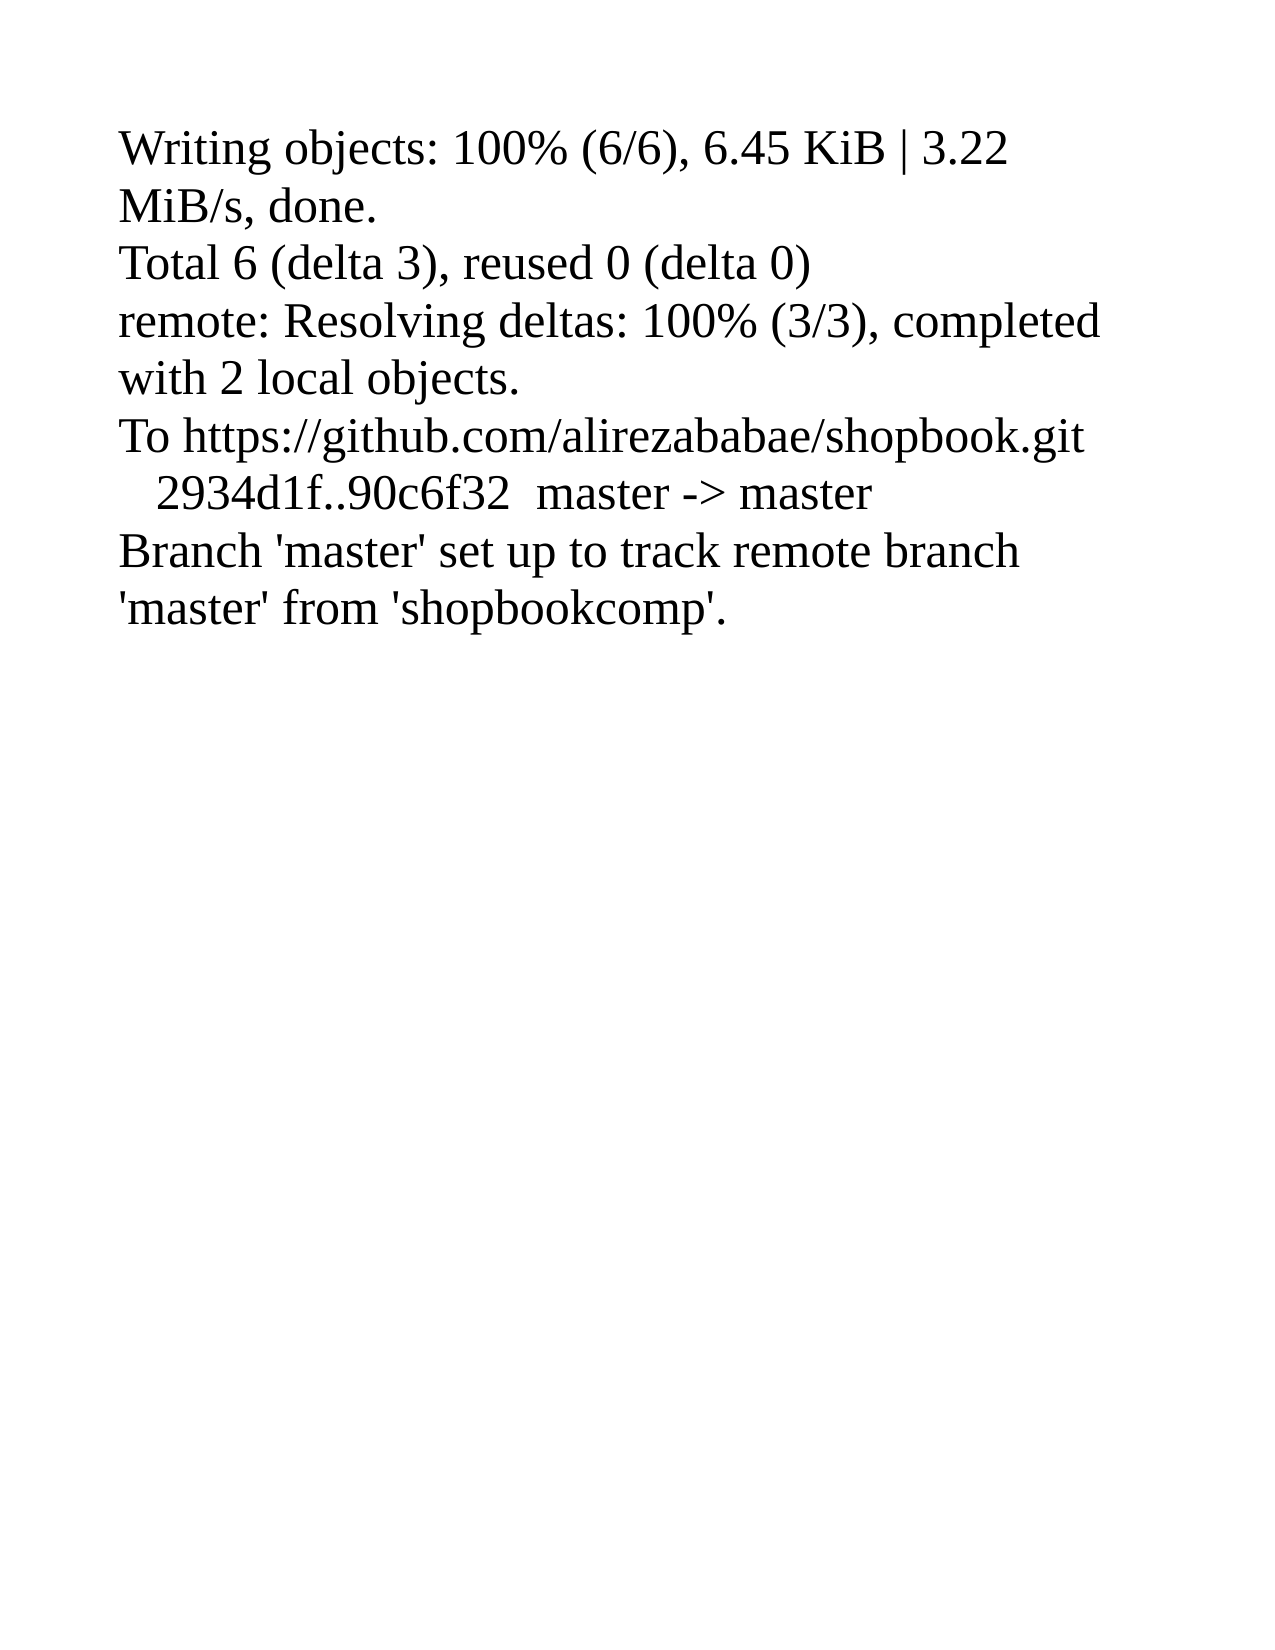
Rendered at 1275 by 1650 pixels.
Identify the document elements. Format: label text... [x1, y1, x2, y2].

text Total 6 (delta 3), reused 0 (delta 0) [118, 233, 1157, 291]
text 2934d1f..90c6f32 master -> master [118, 463, 1157, 521]
text remote: Resolving deltas: 100% (3/3), completed with 2 local objects. [118, 291, 1157, 406]
text Writing objects: 100% (6/6), 6.45 KiB | 3.22 MiB/s, done. [118, 118, 1157, 233]
text Branch 'master' set up to track remote branch 'master' from 'shopbookcomp'. [118, 521, 1157, 636]
text To https://github.com/alirezababae/shopbook.git [118, 406, 1157, 463]
